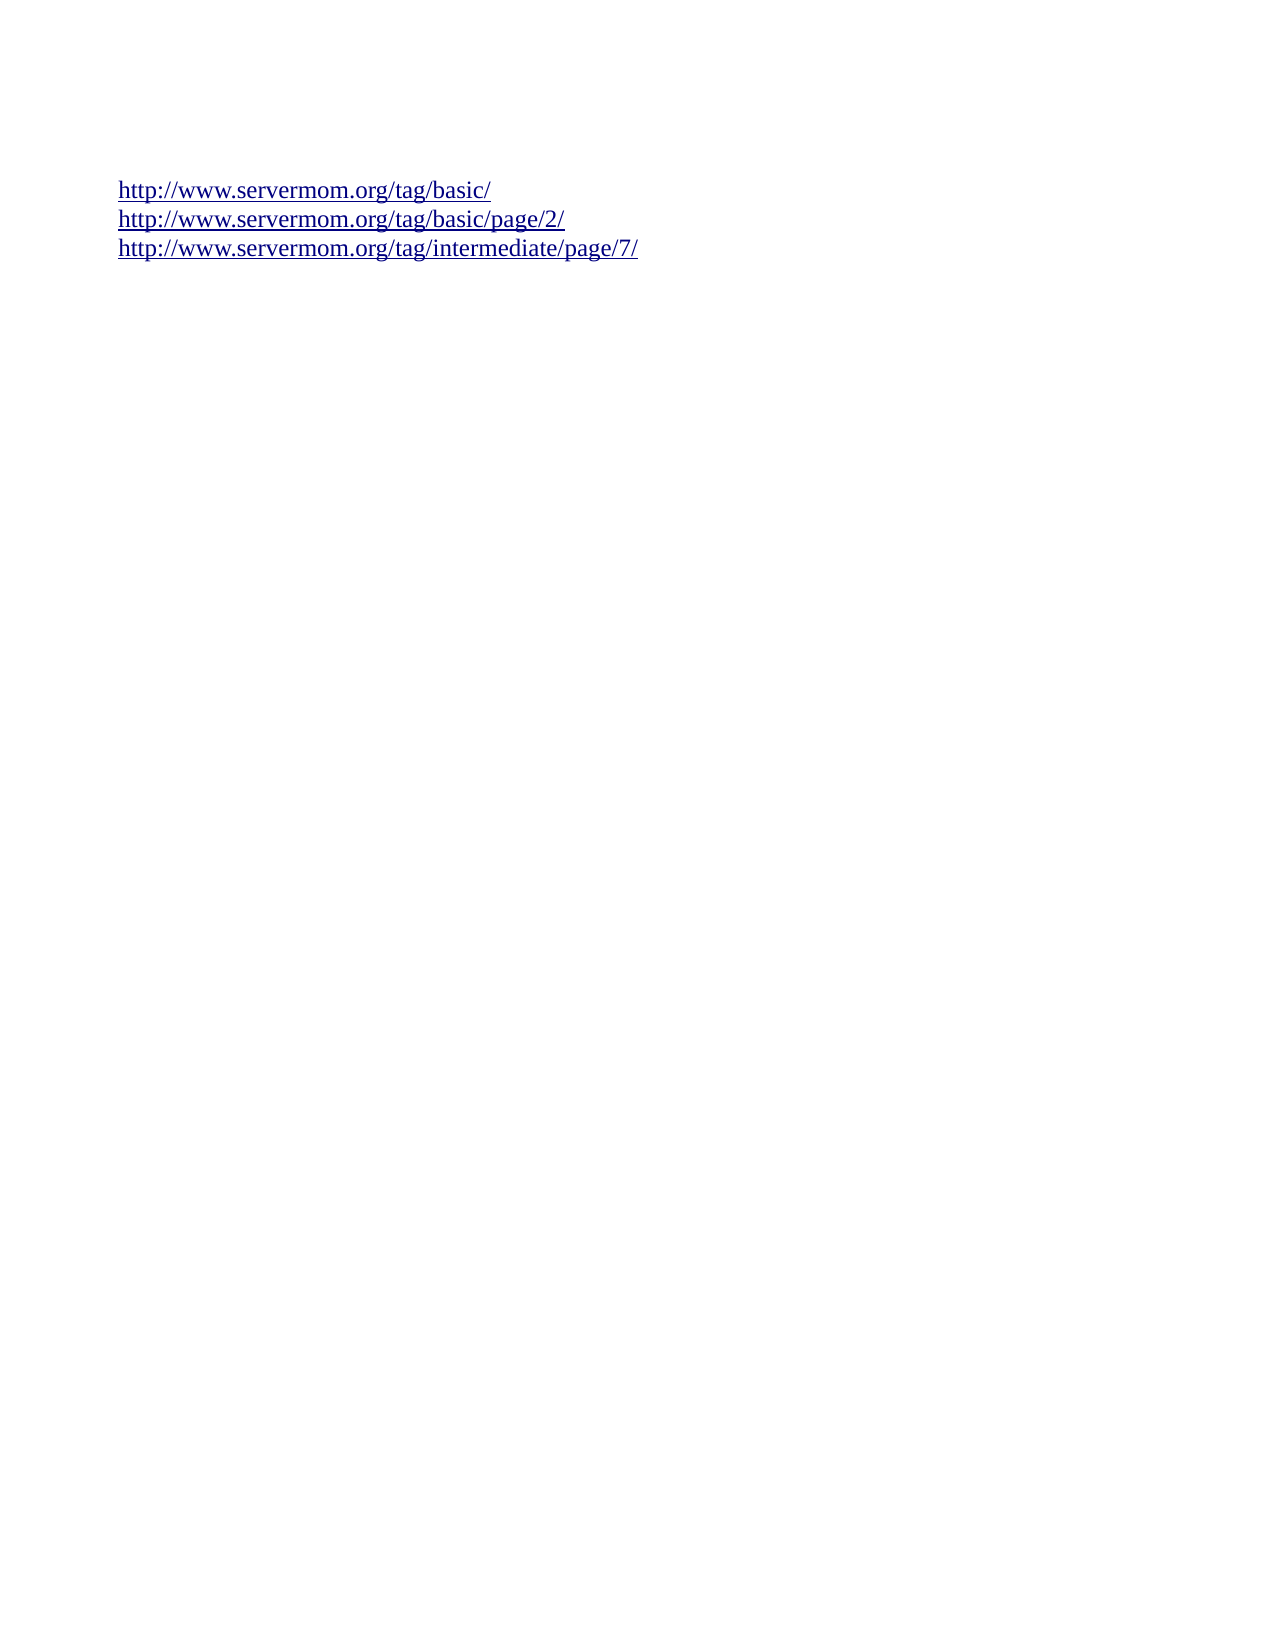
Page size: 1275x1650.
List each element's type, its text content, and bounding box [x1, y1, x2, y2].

text http://www.servermom.org/tag/basic/ [118, 176, 1157, 204]
text http://www.servermom.org/tag/intermediate/page/7/ [118, 233, 1157, 262]
text http://www.servermom.org/tag/basic/page/2/ [118, 204, 1157, 233]
